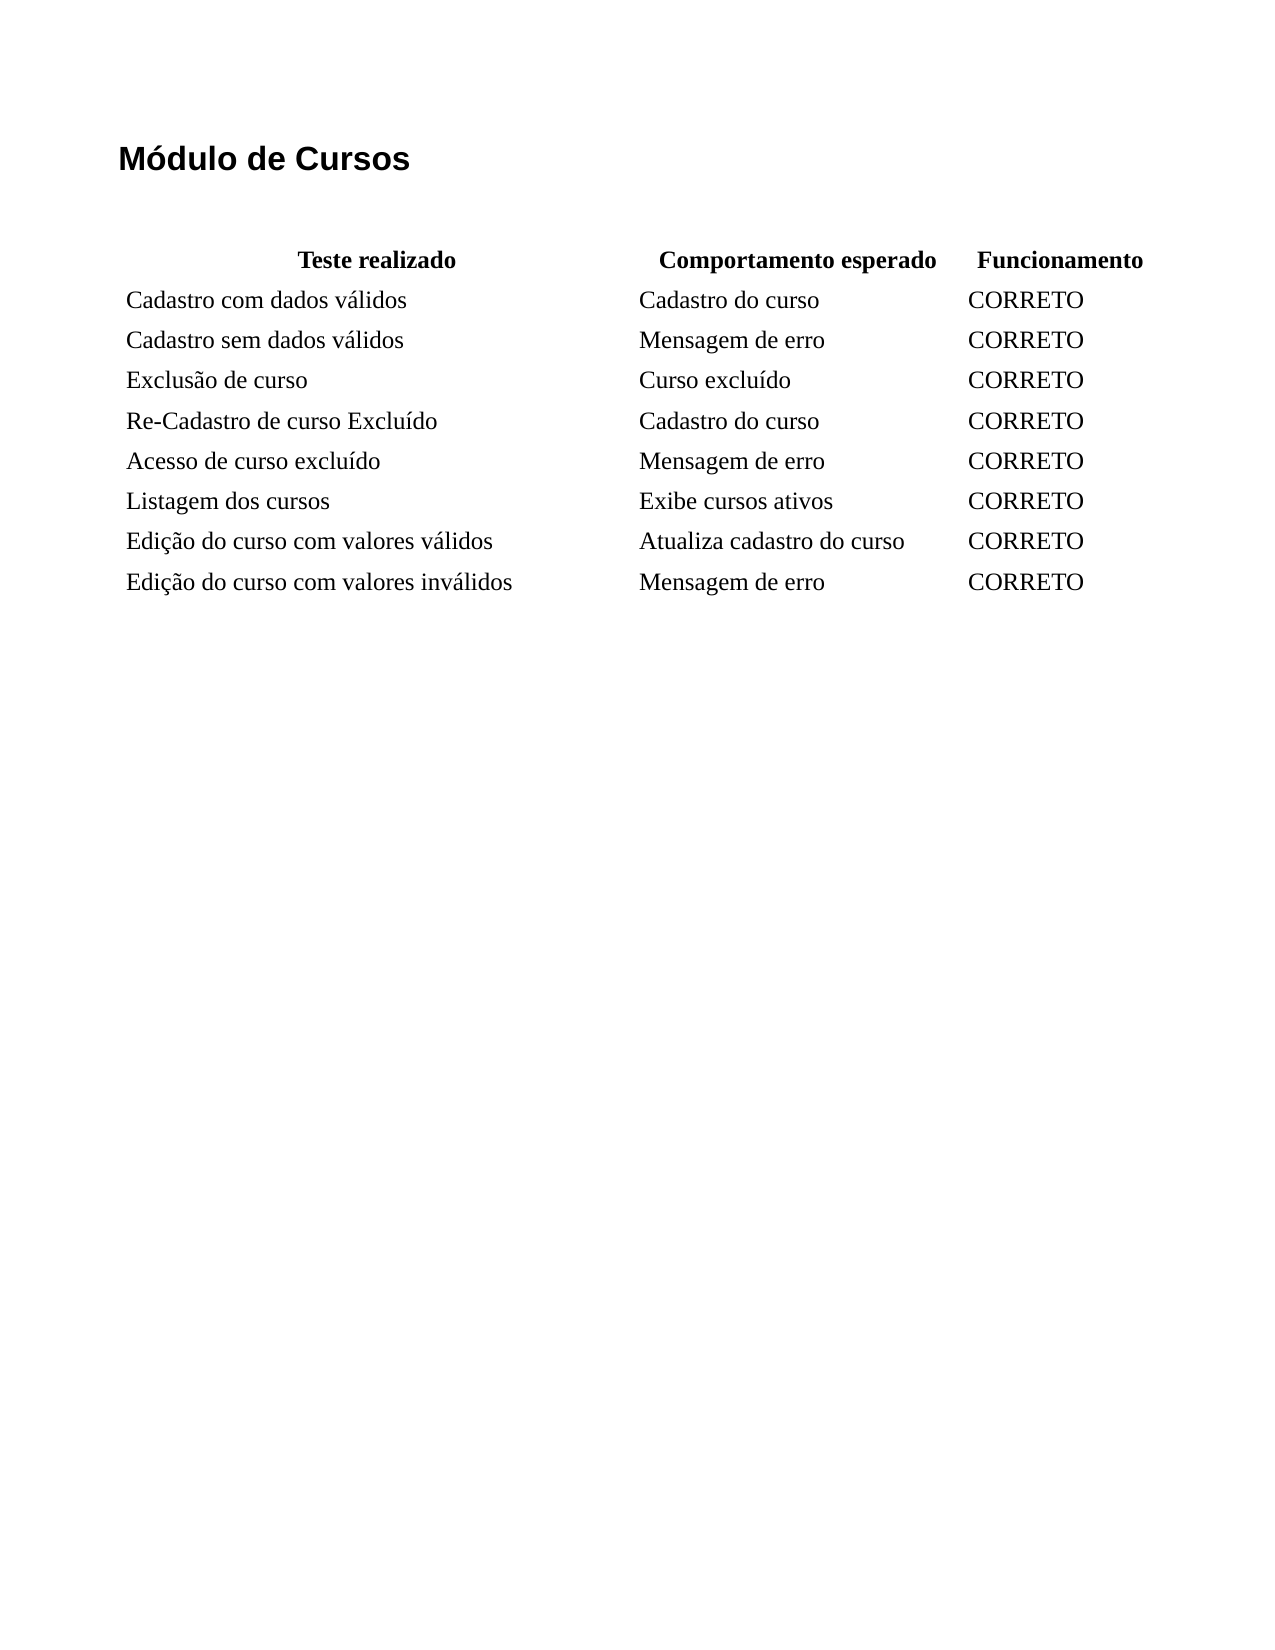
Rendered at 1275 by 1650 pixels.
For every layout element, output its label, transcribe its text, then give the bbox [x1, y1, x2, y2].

table_cell CORRETO [962, 521, 1158, 561]
table_cell CORRETO [962, 360, 1158, 400]
table_cell Mensagem de erro [633, 320, 962, 360]
table_cell CORRETO [962, 279, 1158, 319]
table_cell Cadastro do curso [633, 400, 962, 440]
table_header Comportamento esperado [633, 239, 962, 279]
table_cell Acesso de curso excluído [120, 440, 633, 480]
table_cell Atualiza cadastro do curso [633, 521, 962, 561]
table_header Funcionamento [962, 239, 1158, 279]
table_cell CORRETO [962, 480, 1158, 521]
table_cell Re-Cadastro de curso Excluído [120, 400, 633, 440]
subtitle Módulo de Cursos [118, 139, 1157, 178]
table_cell CORRETO [962, 320, 1158, 360]
table_cell Listagem dos cursos [120, 480, 633, 521]
table_cell Exibe cursos ativos [633, 480, 962, 521]
table_cell Cadastro sem dados válidos [120, 320, 633, 360]
table_cell CORRETO [962, 561, 1158, 601]
table_cell Curso excluído [633, 360, 962, 400]
table_header Teste realizado [120, 239, 633, 279]
table_cell Mensagem de erro [633, 440, 962, 480]
table_cell Cadastro do curso [633, 279, 962, 319]
table_cell Edição do curso com valores válidos [120, 521, 633, 561]
table_cell CORRETO [962, 440, 1158, 480]
table_cell Mensagem de erro [633, 561, 962, 601]
table_cell Cadastro com dados válidos [120, 279, 633, 319]
table_cell Exclusão de curso [120, 360, 633, 400]
table_cell Edição do curso com valores inválidos [120, 561, 633, 601]
table_cell CORRETO [962, 400, 1158, 440]
